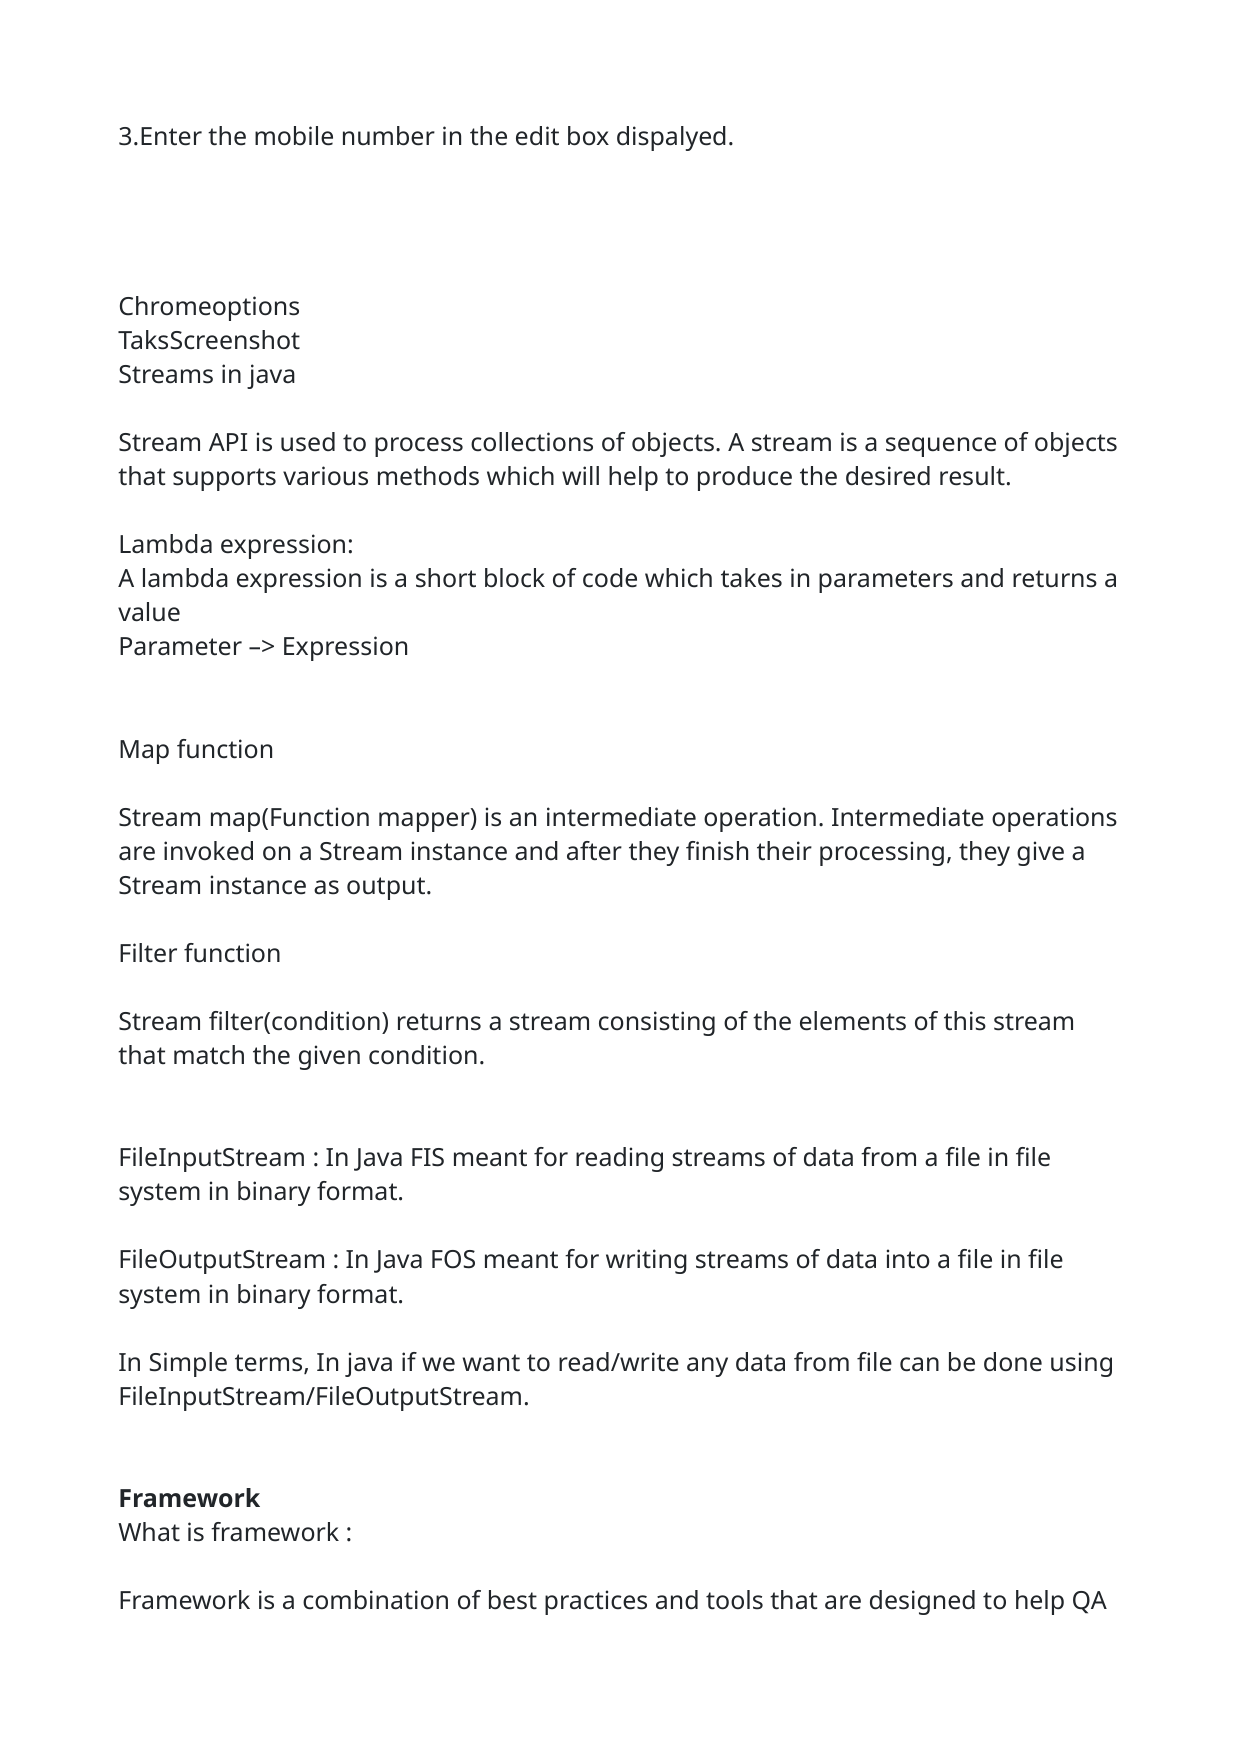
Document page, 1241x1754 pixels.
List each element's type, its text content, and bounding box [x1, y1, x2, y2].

text Stream filter(condition) returns a stream consisting of the elements of this stream that match the given condition. [118, 1004, 1122, 1072]
text A lambda expression is a short block of code which takes in parameters and returns a value [118, 561, 1122, 629]
text Streams in java [118, 357, 1122, 391]
text Chromeoptions [118, 288, 1122, 322]
text 3.Enter the mobile number in the edit box dispalyed. [118, 118, 1122, 152]
text What is framework : [118, 1515, 1122, 1549]
text Stream API is used to process collections of objects. A stream is a sequence of objects that supports various methods which will help to produce the desired result. [118, 425, 1122, 493]
text Framework is a combination of best practices and tools that are designed to help QA [118, 1583, 1122, 1617]
text In Simple terms, In java if we want to read/write any data from file can be done using FileInputStream/FileOutputStream. [118, 1344, 1122, 1412]
text Framework [118, 1481, 1122, 1515]
text Map function [118, 731, 1122, 765]
text FileInputStream : In Java FIS meant for reading streams of data from a file in file system in binary format. [118, 1140, 1122, 1208]
text TaksScreenshot [118, 322, 1122, 357]
text Lambda expression: [118, 527, 1122, 561]
text Filter function [118, 936, 1122, 970]
text FileOutputStream : In Java FOS meant for writing streams of data into a file in file system in binary format. [118, 1242, 1122, 1310]
text Parameter –> Expression [118, 629, 1122, 663]
text Stream map(Function mapper) is an intermediate operation. Intermediate operations are invoked on a Stream instance and after they finish their processing, they give a Stream instance as output. [118, 799, 1122, 902]
